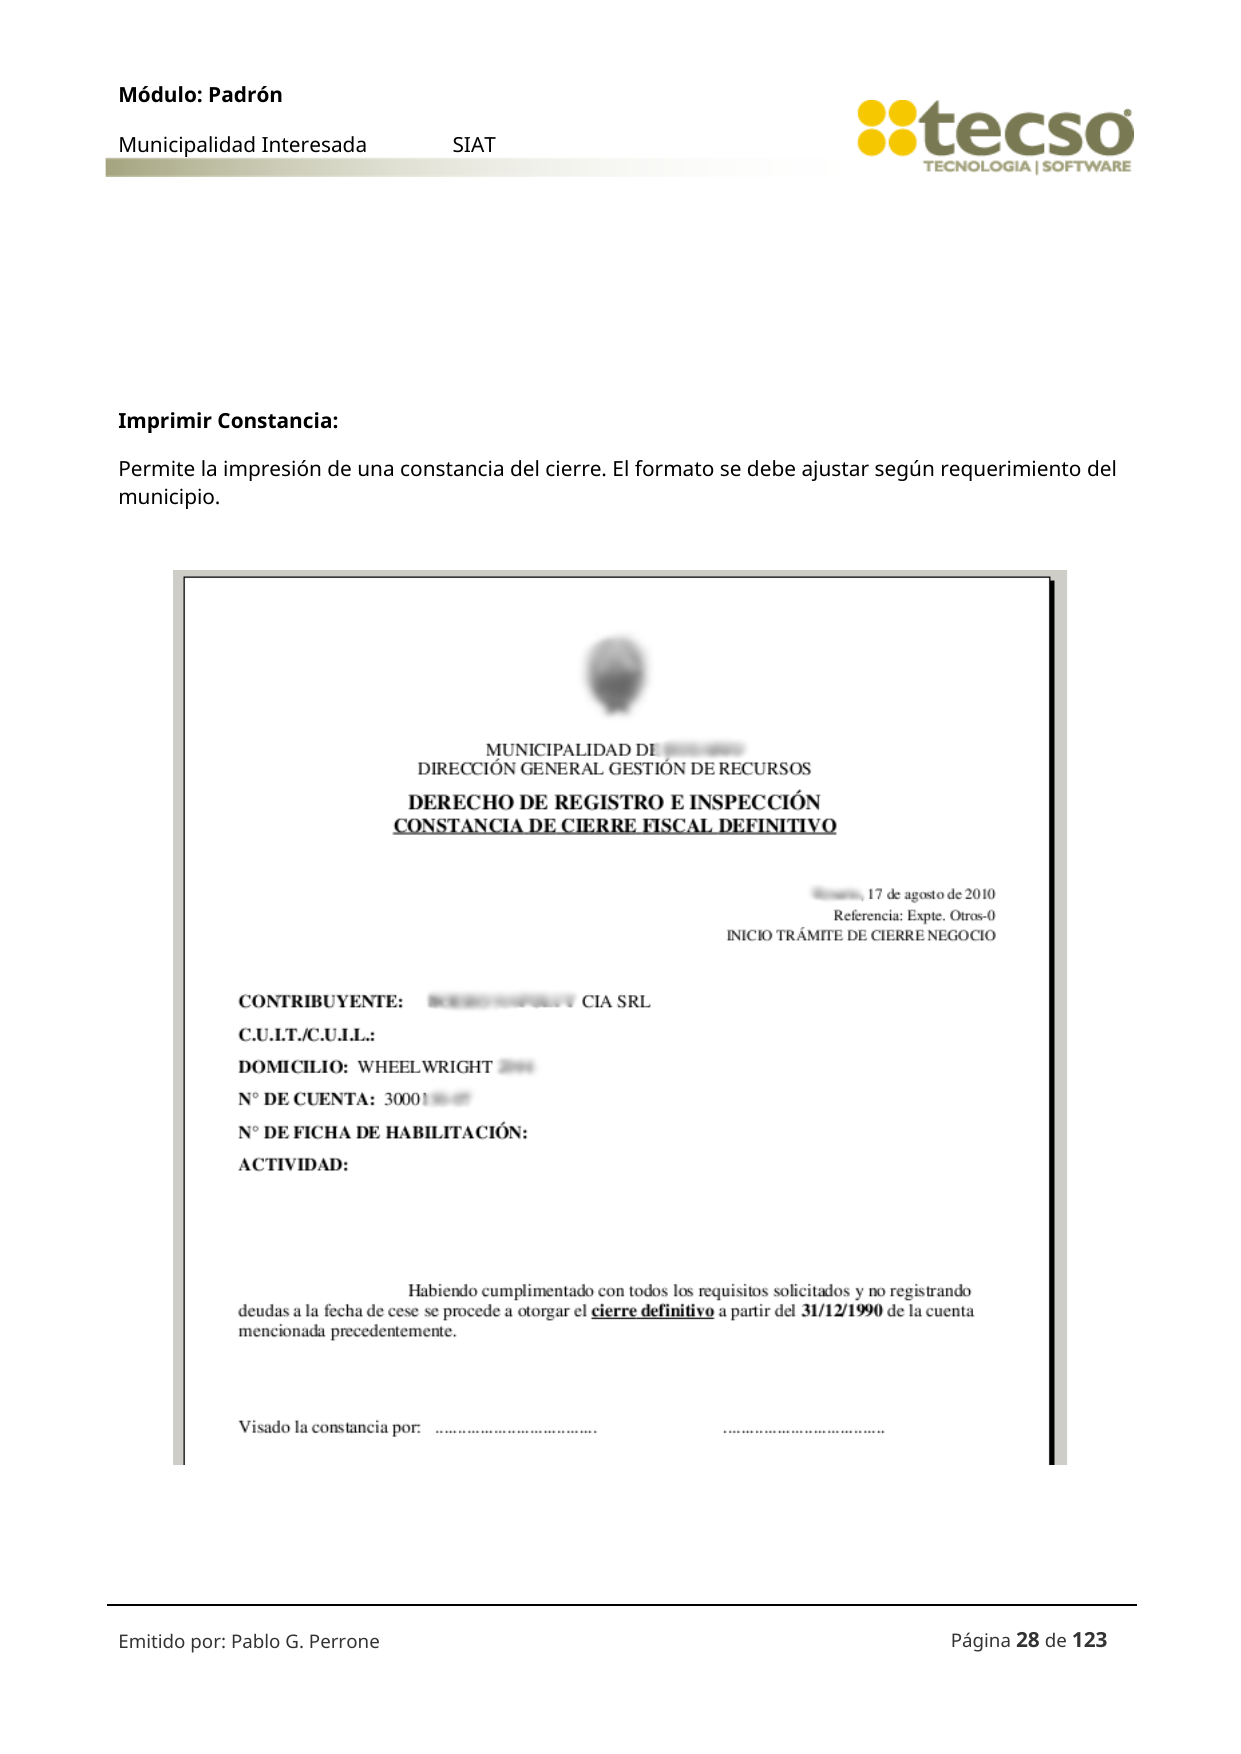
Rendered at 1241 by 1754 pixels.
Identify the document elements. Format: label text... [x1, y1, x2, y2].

text Imprimir Constancia: [118, 407, 1122, 435]
picture [173, 570, 1068, 1465]
picture [105, 100, 1134, 177]
text Permite la impresión de una constancia del cierre. El formato se debe ajustar según requerimiento del municipio. [118, 454, 1122, 511]
